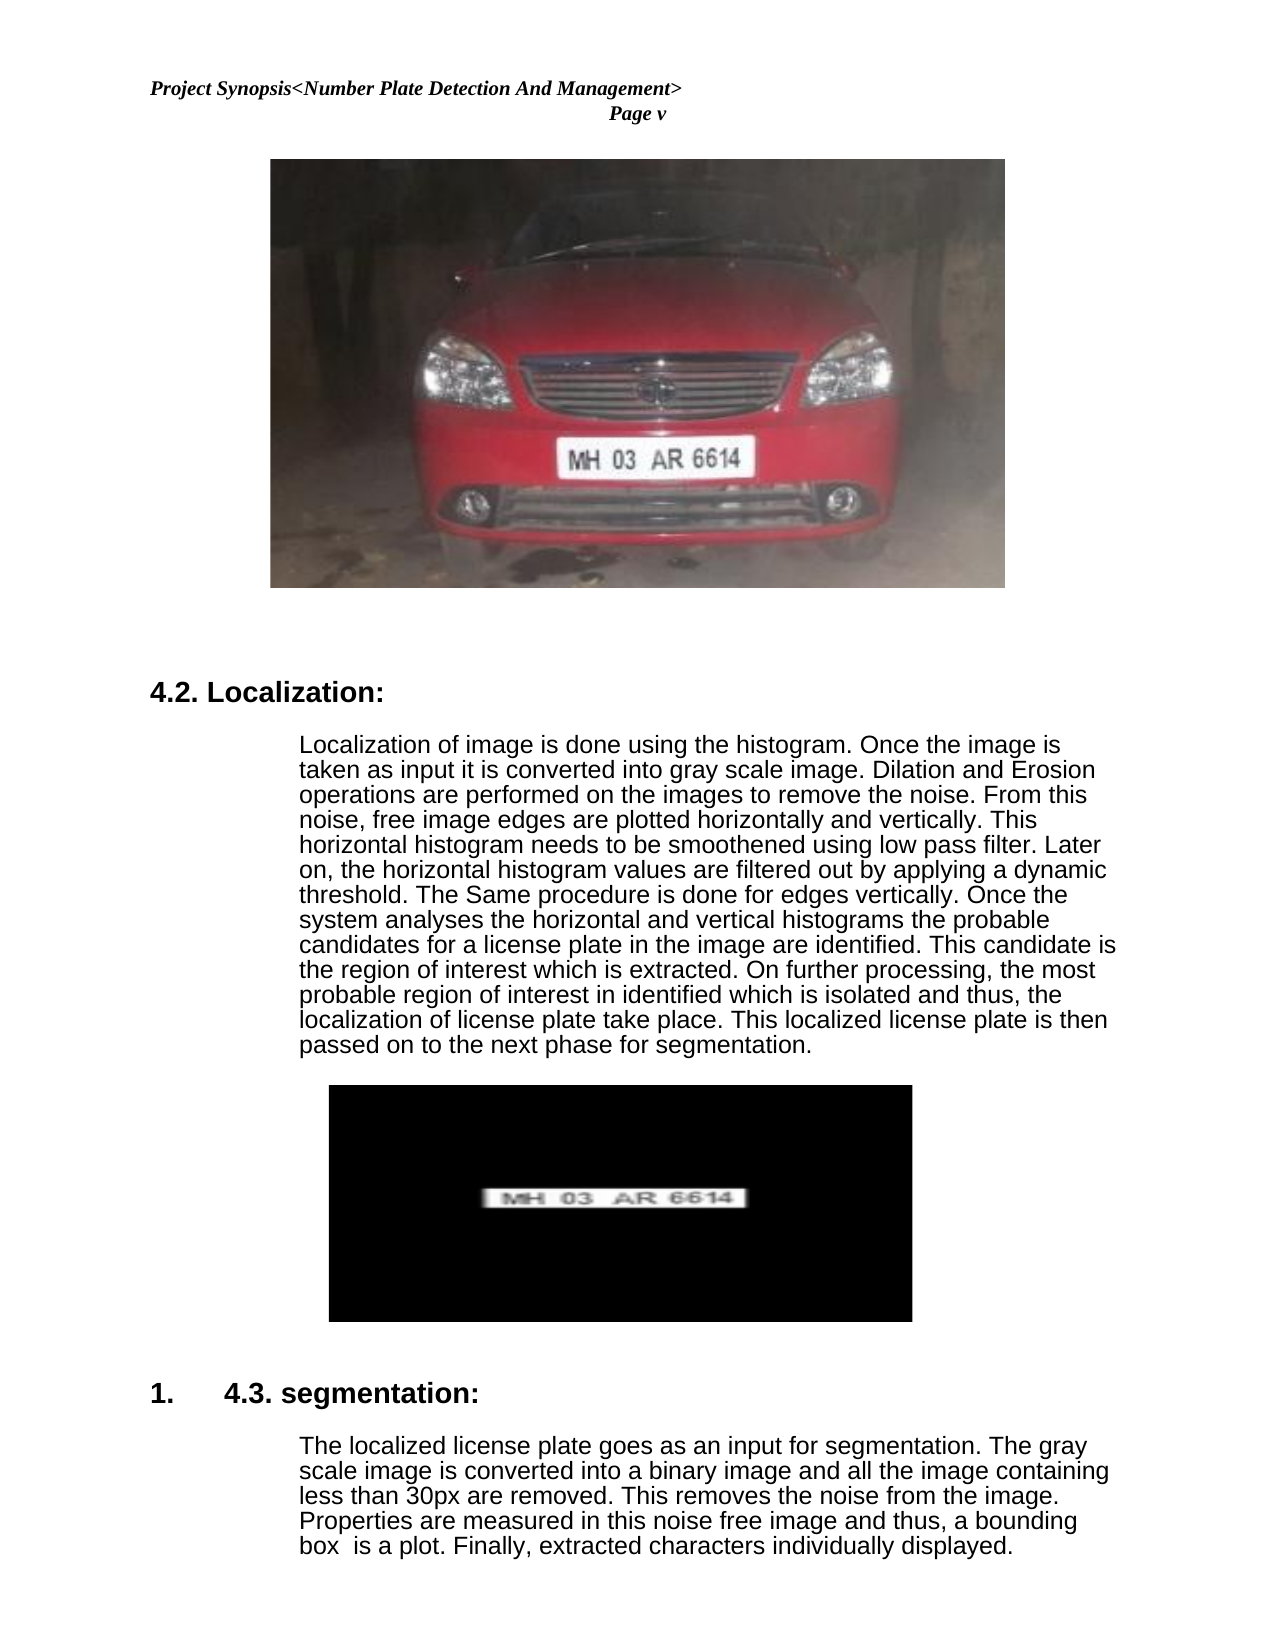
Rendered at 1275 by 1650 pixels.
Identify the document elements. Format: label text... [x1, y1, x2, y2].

subtitle 4.2. Localization: [150, 675, 1125, 708]
list Localization of image is done using the histogram. Once the image is taken as input it is converted into gray scale image. Dilation and Erosion operations are performed on the images to remove the noise. From this noise, free image edges are plotted horizontally and vertically. This horizontal histogram needs to be smoothened using low pass filter. Later on, the horizontal histogram values are filtered out by applying a dynamic threshold. The Same procedure is done for edges vertically. Once the system analyses the horizontal and vertical histograms the probable candidates for a license plate in the image are identified. This candidate is the region of interest which is extracted. On further processing, the most probable region of interest in identified which is isolated and thus, the localization of license plate take place. This localized license plate is then passed on to the next phase for segmentation. [261, 733, 1125, 1058]
picture [328, 1085, 913, 1322]
list The localized license plate goes as an input for segmentation. The gray scale image is converted into a binary image and all the image containing less than 30px are removed. This removes the noise from the image. Properties are measured in this noise free image and thus, a bounding box is a plot. Finally, extracted characters individually displayed. [261, 1434, 1125, 1559]
picture [270, 159, 1005, 588]
subtitle 4.3. segmentation: [150, 1376, 1125, 1409]
